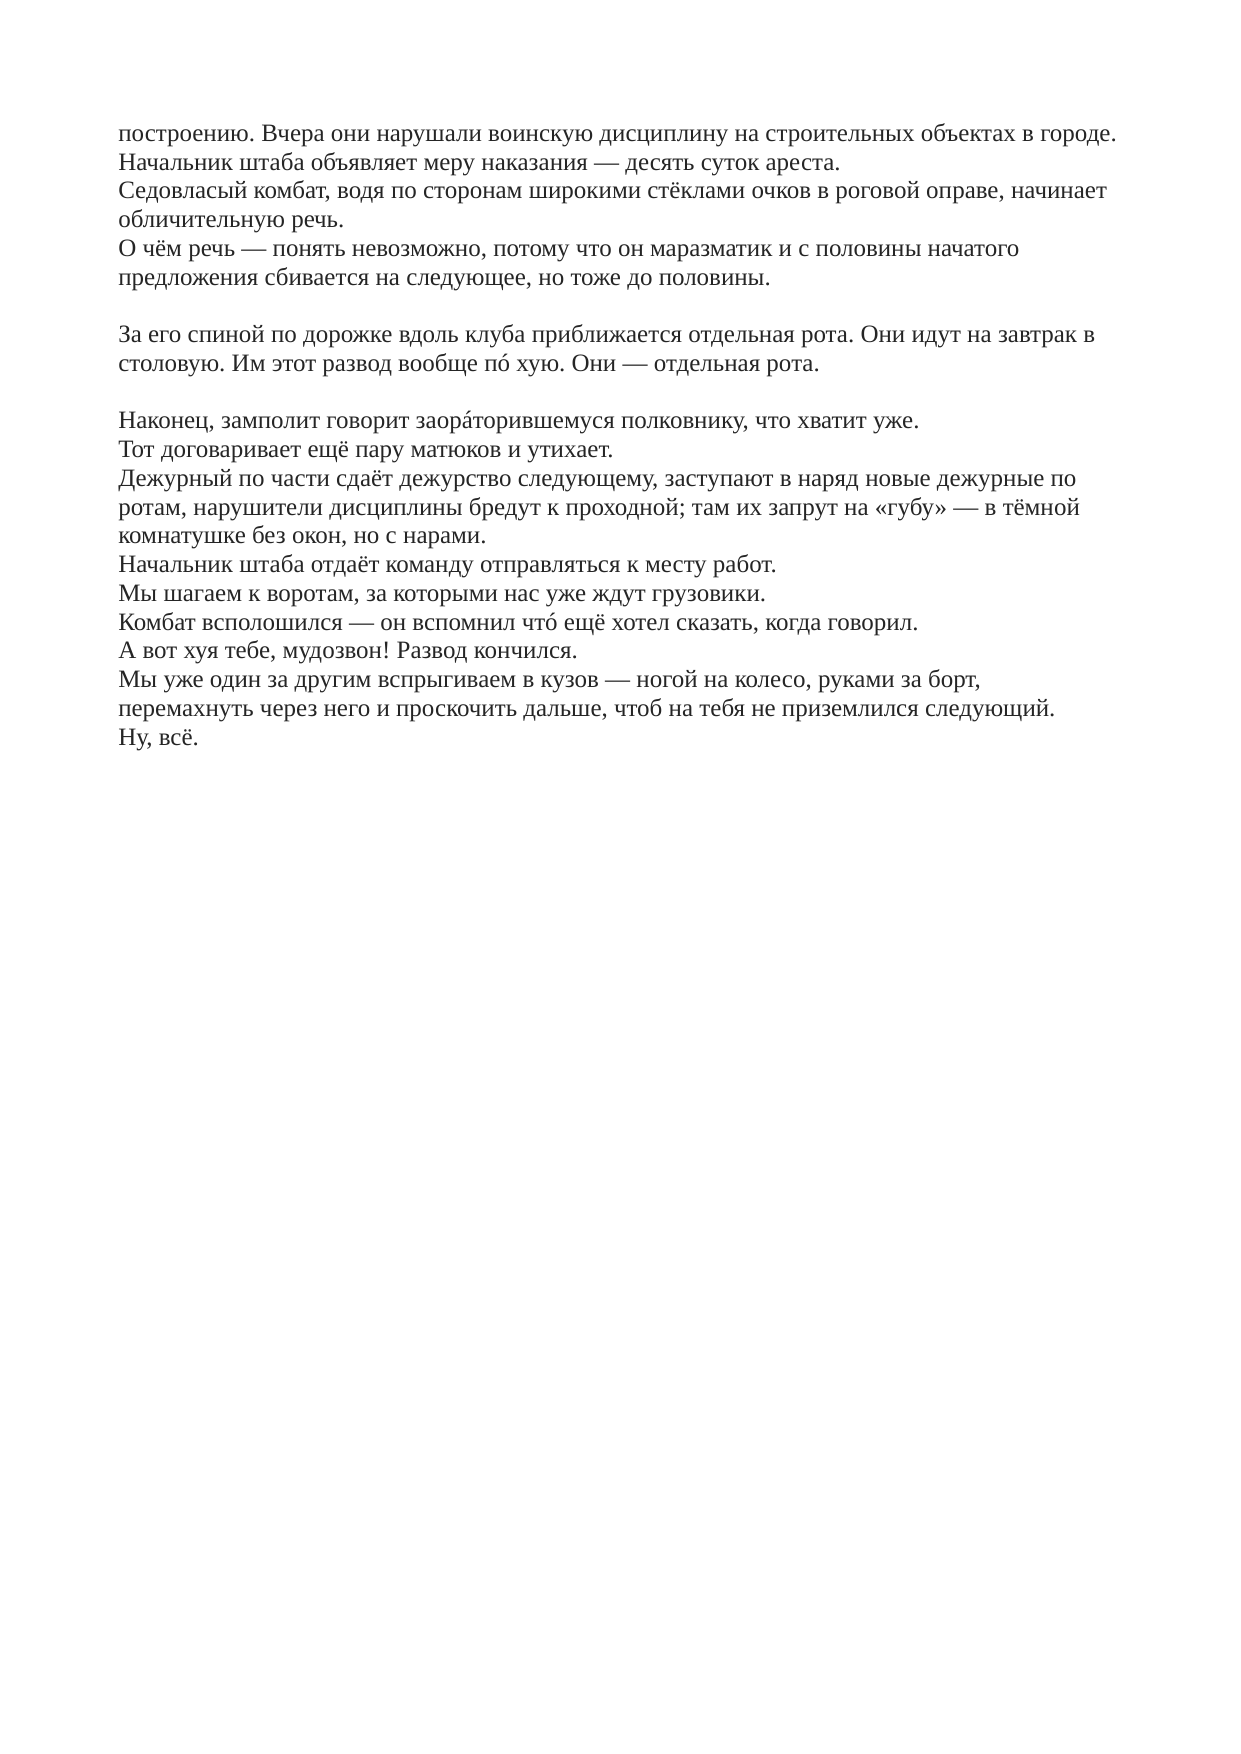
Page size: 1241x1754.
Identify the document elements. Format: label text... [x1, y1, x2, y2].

text Начальник штаба отдаёт команду отправляться к месту работ. [118, 549, 1122, 578]
text А вот хуя тебе, мудозвон! Развод кончился. [118, 636, 1122, 664]
text Ну, всё. [118, 722, 1122, 751]
text Наконец, замполит говорит заорáторившемуся полковнику, что хватит уже. [118, 406, 1122, 434]
text Дежурный по части сдаёт дежурство следующему, заступают в наряд новые дежурные по ротам, нарушители дисциплины бредут к проходной; там их запрут на «губу» — в тёмной комнатушке без окон, но с нарами. [118, 463, 1122, 549]
text Мы шагаем к воротам, за которыми нас уже ждут грузовики. [118, 578, 1122, 607]
text Тот договаривает ещё пару матюков и утихает. [118, 434, 1122, 463]
text За его спиной по дорожке вдоль клуба приближается отдельная рота. Они идут на завтрак в столовую. Им этот развод вообще пó хую. Они — отдельная рота. [118, 319, 1122, 377]
text Мы уже один за другим вспрыгиваем в кузов — ногой на колесо, руками за борт, перемахнуть через него и проскочить дальше, чтоб на тебя не приземлился следующий. [118, 664, 1122, 722]
text Начальник штаба объявляет меру наказания — десять суток ареста. [118, 147, 1122, 176]
text построению. Вчера они нарушали воинскую дисциплину на строительных объектах в городе. [118, 118, 1122, 147]
text О чём речь — понять невозможно, потому что он маразматик и с половины начатого предложения сбивается на следующее, но тоже до половины. [118, 233, 1122, 291]
text Седовласый комбат, водя по сторонам широкими стёклами очков в роговой оправе, начинает обличительную речь. [118, 176, 1122, 233]
text Комбат всполошился — он вспомнил чтó ещё хотел сказать, когда говорил. [118, 607, 1122, 636]
